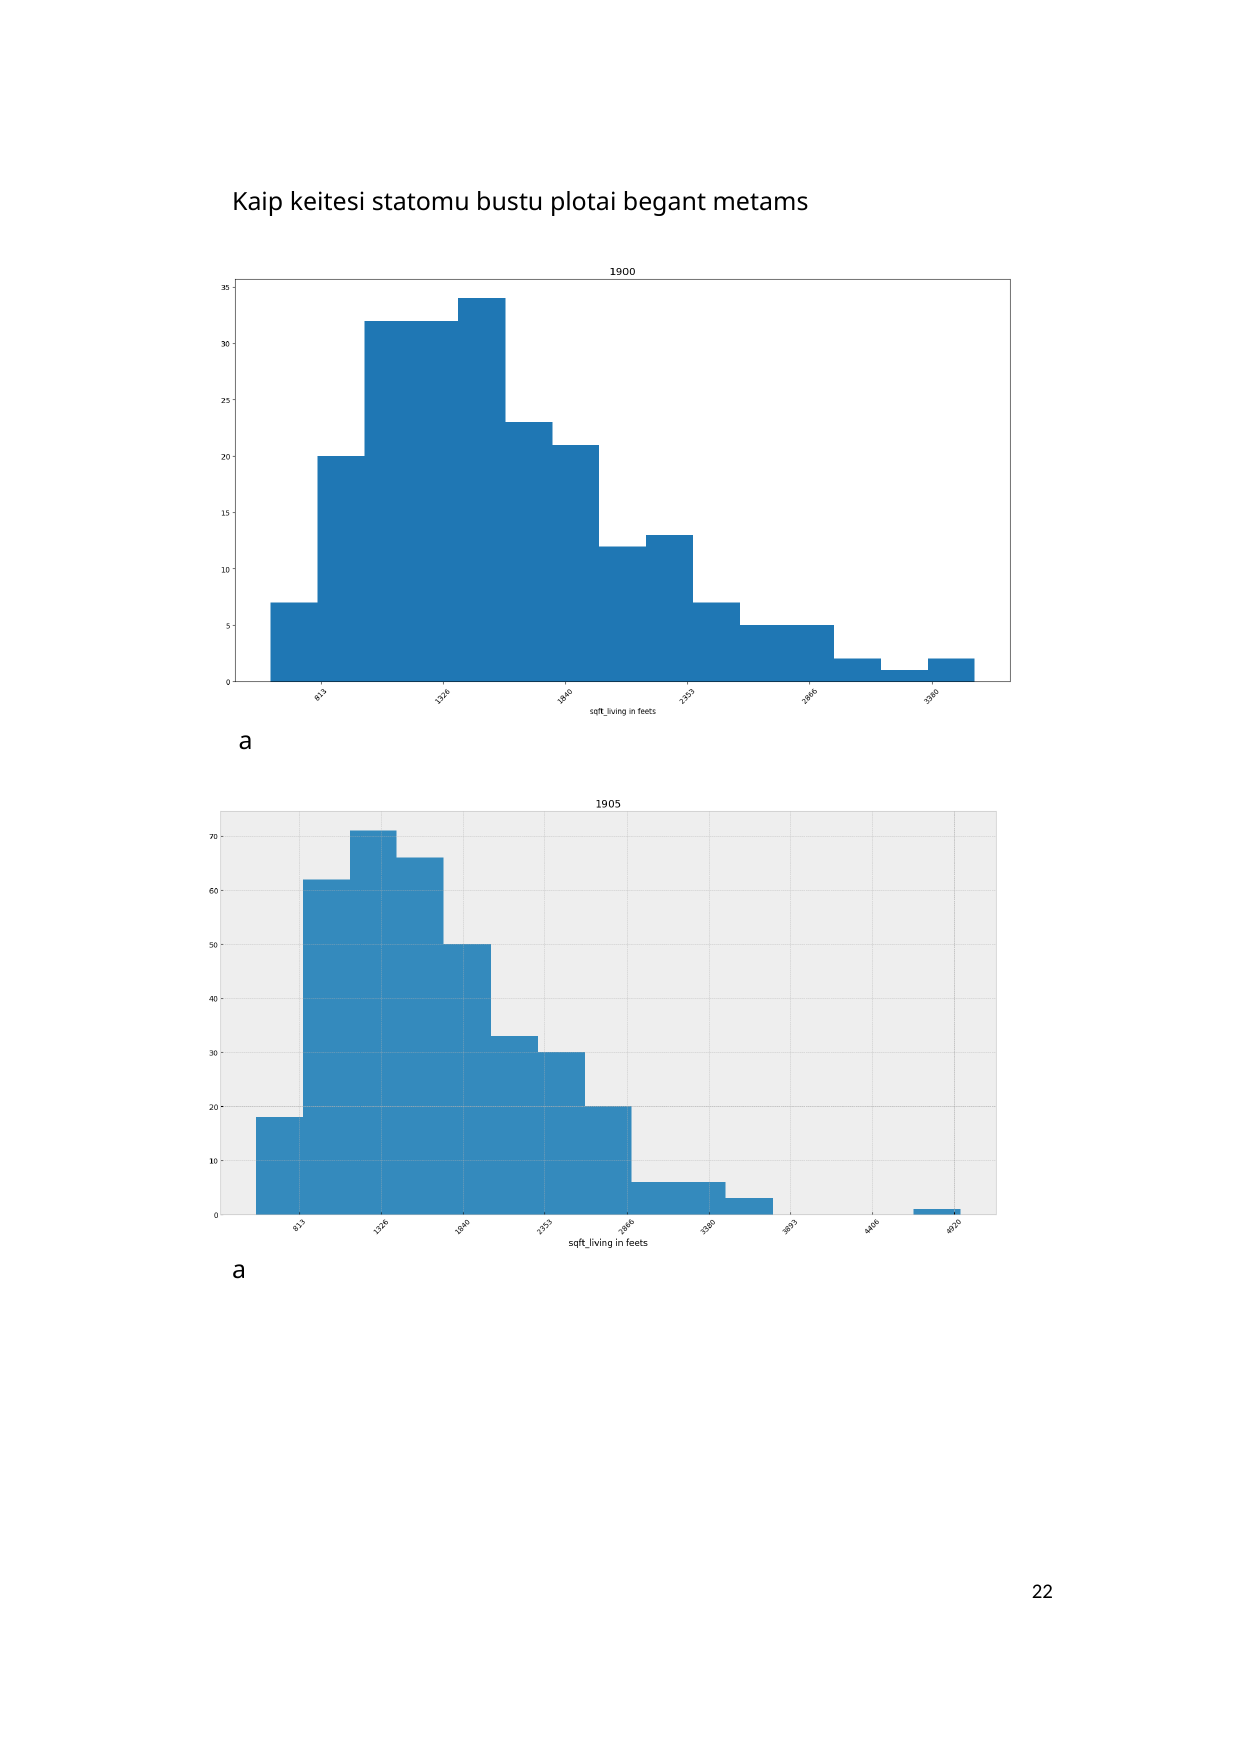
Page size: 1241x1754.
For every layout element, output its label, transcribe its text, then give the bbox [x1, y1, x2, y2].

text a [187, 723, 1053, 757]
text a [187, 1252, 1053, 1285]
picture [187, 252, 1053, 723]
picture [187, 791, 1053, 1252]
text Kaip keitesi statomu bustu plotai begant metams [187, 184, 1053, 218]
